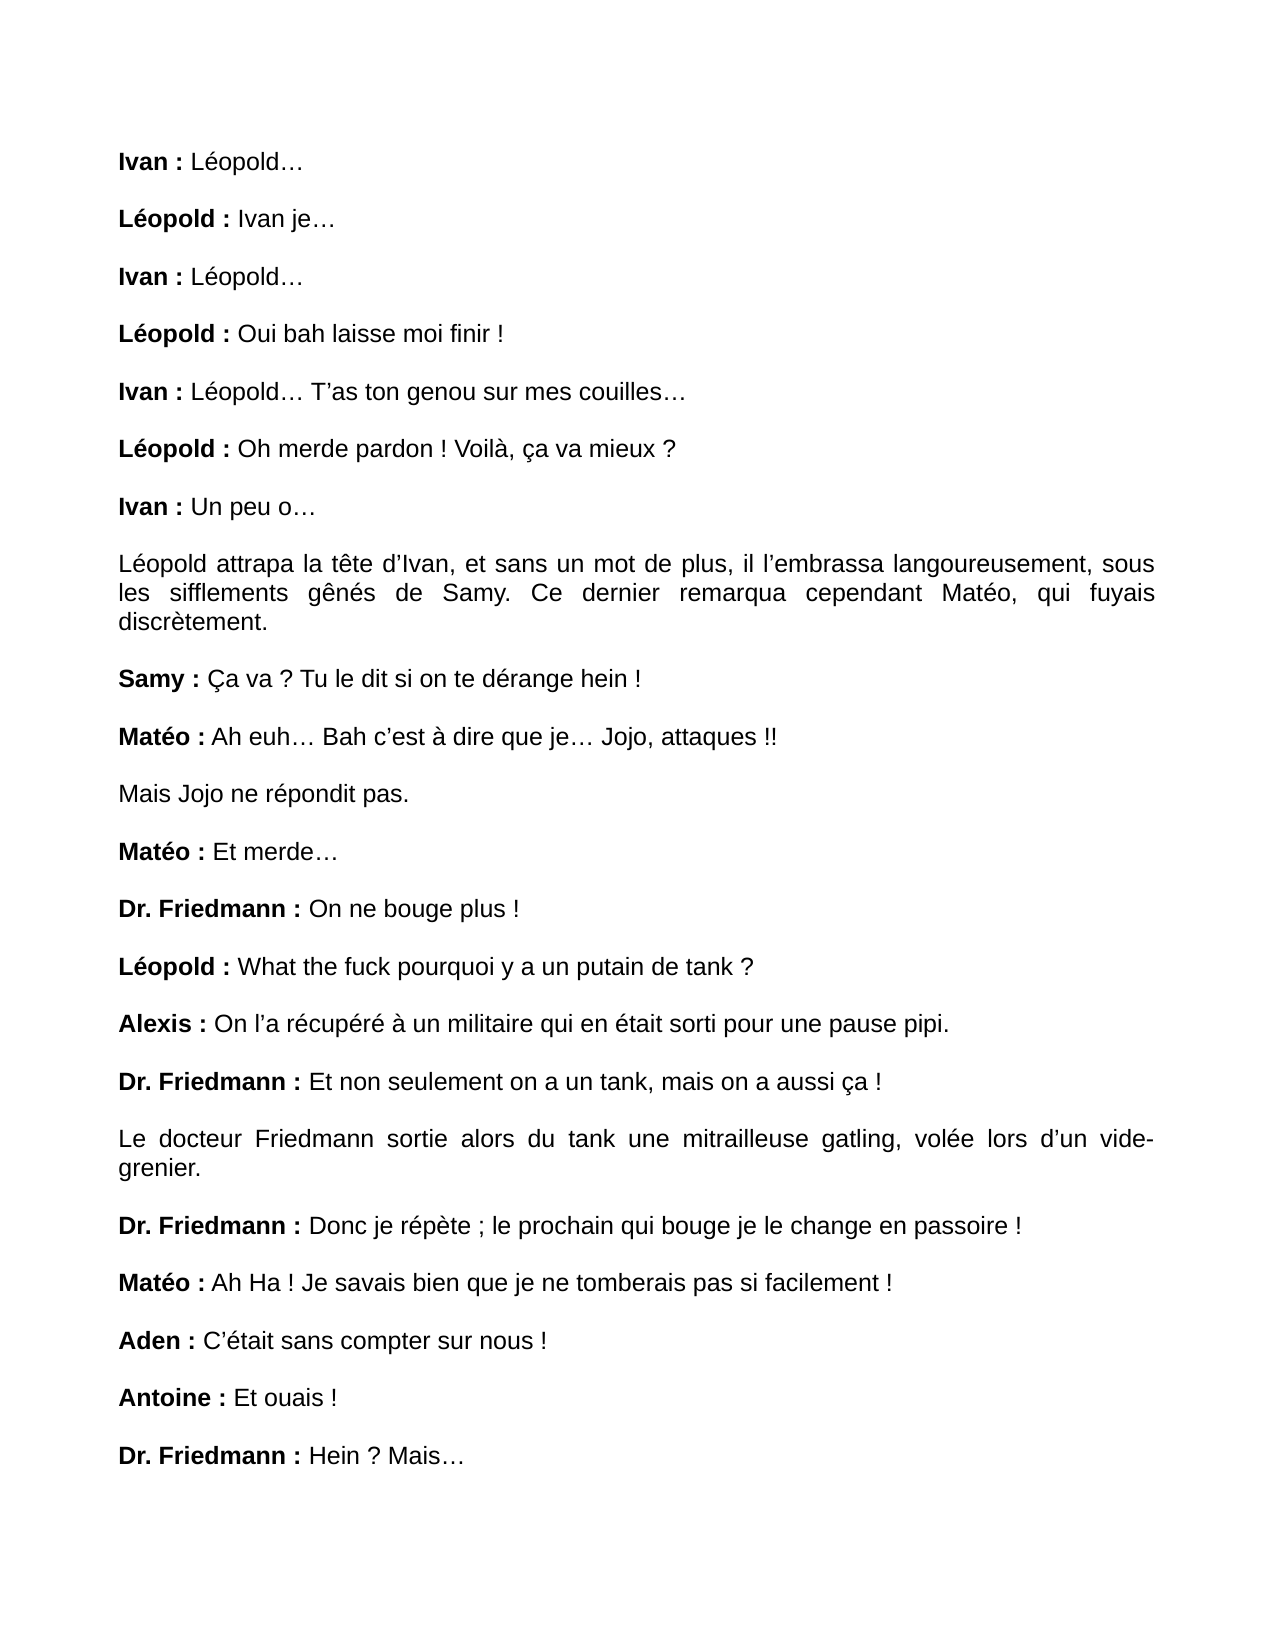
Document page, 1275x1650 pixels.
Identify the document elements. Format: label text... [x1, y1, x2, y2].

text Mais Jojo ne répondit pas. [118, 779, 1157, 808]
text Matéo : Ah euh… Bah c’est à dire que je… Jojo, attaques !! [118, 722, 1157, 751]
text Alexis : On l’a récupéré à un militaire qui en était sorti pour une pause pipi. [118, 1009, 1157, 1038]
text Ivan : Léopold… T’as ton genou sur mes couilles… [118, 377, 1157, 406]
text Ivan : Léopold… [118, 262, 1157, 291]
text Ivan : Léopold… [118, 147, 1157, 176]
text Aden : C’était sans compter sur nous ! [118, 1326, 1157, 1354]
text Léopold attrapa la tête d’Ivan, et sans un mot de plus, il l’embrassa langoureusement, sous les sifflements gênés de Samy. Ce dernier remarqua cependant Matéo, qui fuyais discrètement. [118, 549, 1157, 636]
text Léopold : Oui bah laisse moi finir ! [118, 319, 1157, 348]
text Léopold : What the fuck pourquoi y a un putain de tank ? [118, 952, 1157, 981]
text Matéo : Et merde… [118, 837, 1157, 866]
text Dr. Friedmann : Donc je répète ; le prochain qui bouge je le change en passoire ! [118, 1211, 1157, 1239]
text Dr. Friedmann : On ne bouge plus ! [118, 894, 1157, 923]
text Dr. Friedmann : Et non seulement on a un tank, mais on a aussi ça ! [118, 1067, 1157, 1096]
text Léopold : Ivan je… [118, 204, 1157, 233]
text Samy : Ça va ? Tu le dit si on te dérange hein ! [118, 664, 1157, 693]
text Ivan : Un peu o… [118, 492, 1157, 521]
text Matéo : Ah Ha ! Je savais bien que je ne tomberais pas si facilement ! [118, 1268, 1157, 1297]
text Léopold : Oh merde pardon ! Voilà, ça va mieux ? [118, 434, 1157, 463]
text Le docteur Friedmann sortie alors du tank une mitrailleuse gatling, volée lors d’un vide-grenier. [118, 1124, 1157, 1182]
text Antoine : Et ouais ! [118, 1383, 1157, 1412]
text Dr. Friedmann : Hein ? Mais… [118, 1441, 1157, 1469]
